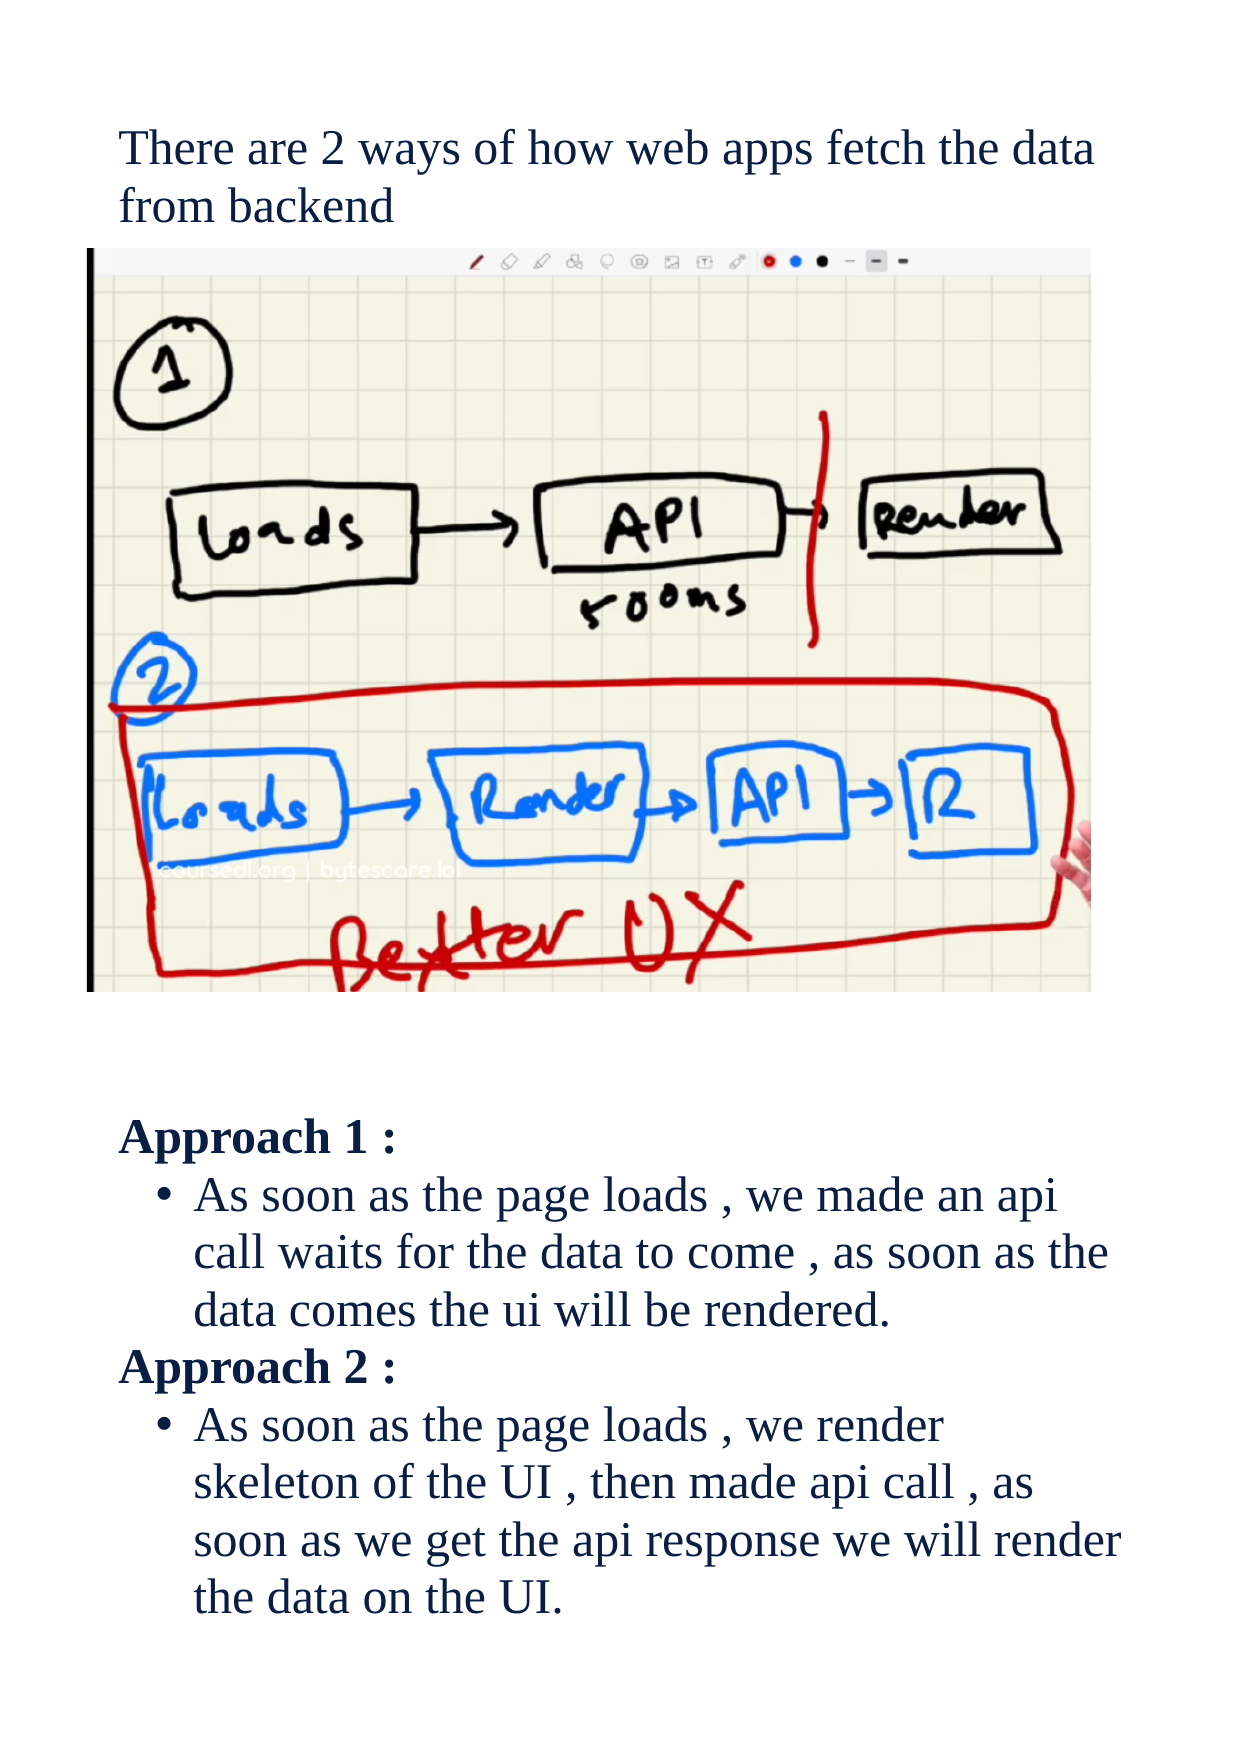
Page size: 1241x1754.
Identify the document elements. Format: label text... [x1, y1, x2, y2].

text Approach 2 : [118, 1337, 1122, 1394]
list As soon as the page loads , we made an api call waits for the data to come , as soon as the data comes the ui will be rendered. [156, 1164, 1122, 1337]
picture [86, 248, 1091, 992]
text There are 2 ways of how web apps fetch the data from backend Approach 1 : [118, 118, 1122, 1164]
list As soon as the page loads , we render skeleton of the UI , then made api call , as soon as we get the api response we will render the data on the UI. [156, 1394, 1122, 1624]
